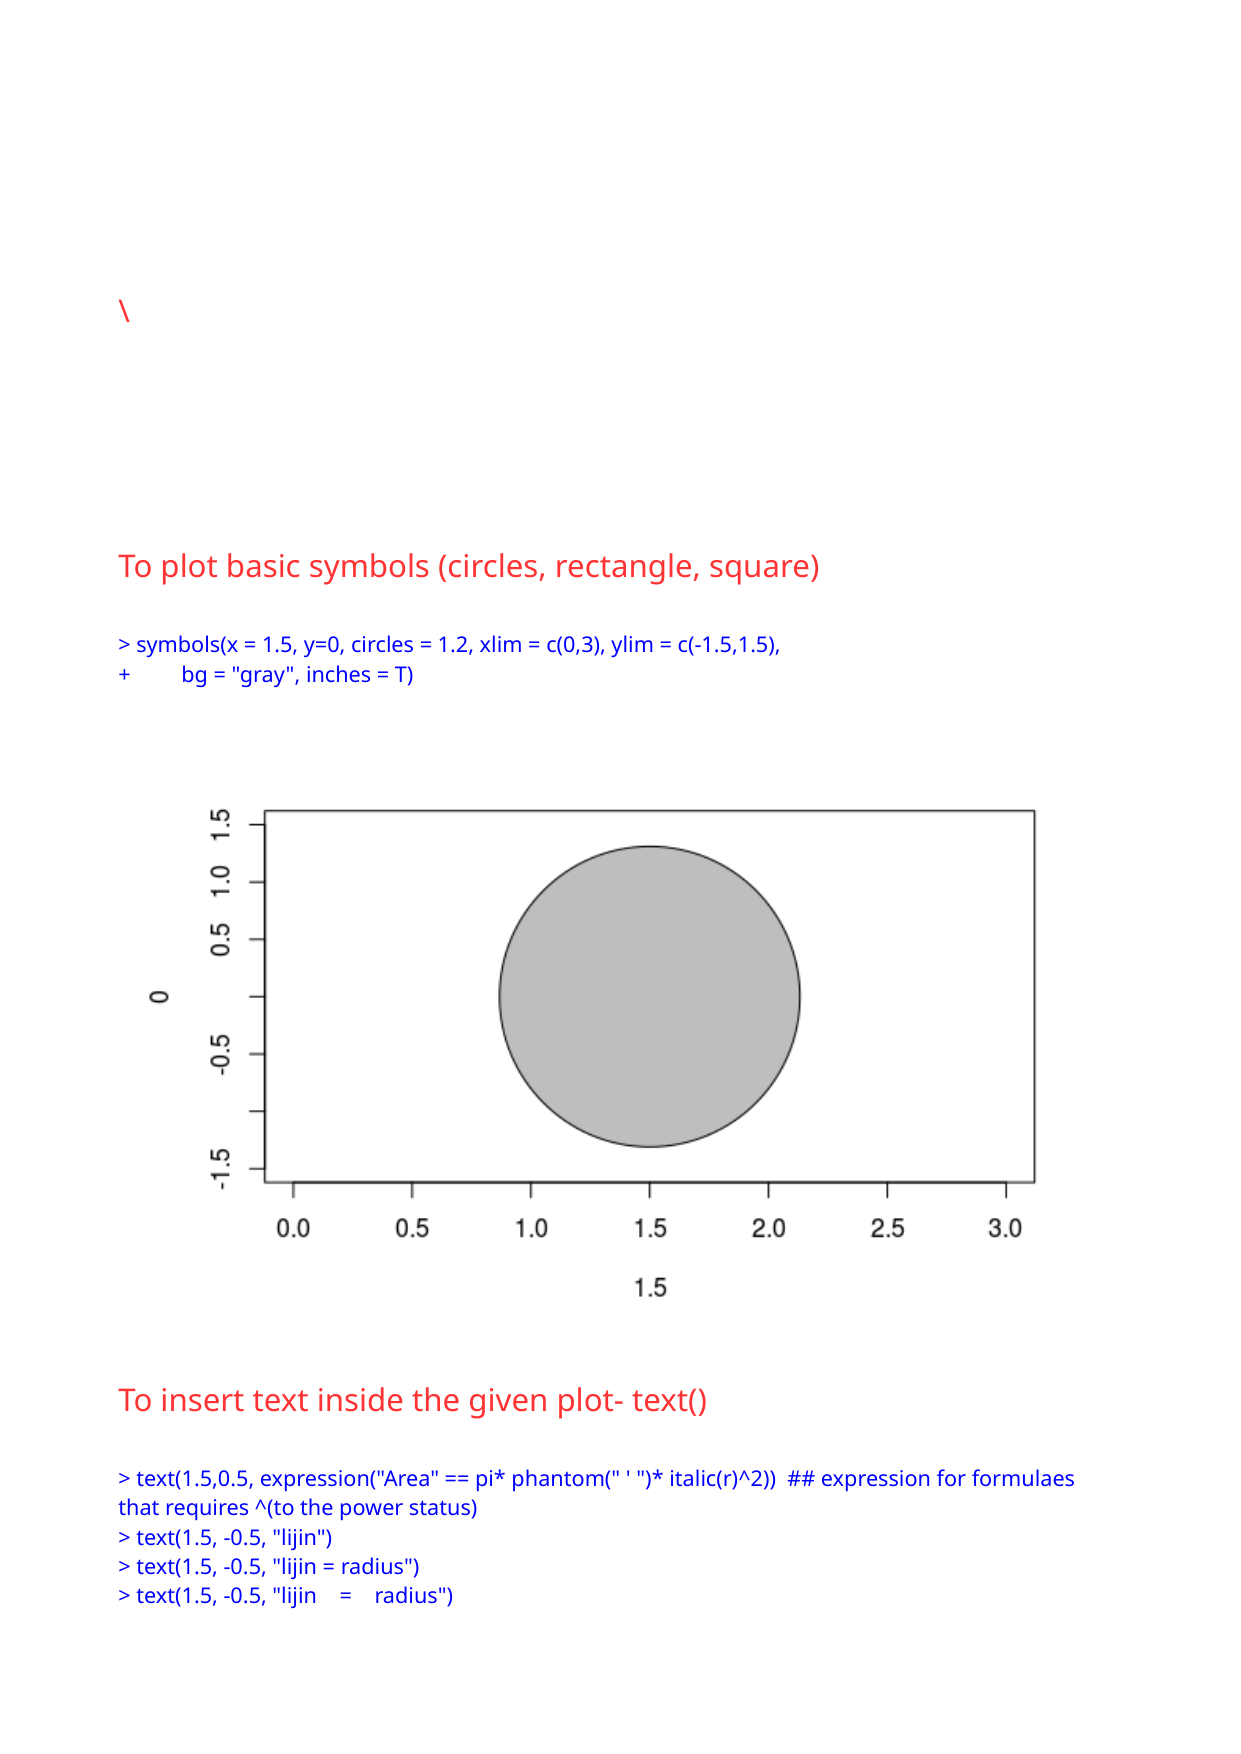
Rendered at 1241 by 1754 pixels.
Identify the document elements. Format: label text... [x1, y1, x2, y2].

text \ [118, 288, 1122, 331]
text + bg = "gray", inches = T) [118, 659, 1122, 688]
text > symbols(x = 1.5, y=0, circles = 1.2, xlim = c(0,3), ylim = c(-1.5,1.5), [118, 629, 1122, 659]
text To plot basic symbols (circles, rectangle, square) [118, 544, 1122, 587]
text > text(1.5, -0.5, "lijin") [118, 1522, 1122, 1551]
text > text(1.5, -0.5, "lijin = radius") [118, 1581, 1122, 1610]
text > text(1.5,0.5, expression("Area" == pi* phantom(" ' ")* italic(r)^2)) ## expression for formulaes that requires ^(to the power status) [118, 1463, 1122, 1522]
text To insert text inside the given plot- text() [118, 1378, 1122, 1420]
picture [142, 688, 1098, 1336]
text > text(1.5, -0.5, "lijin = radius") [118, 1551, 1122, 1581]
